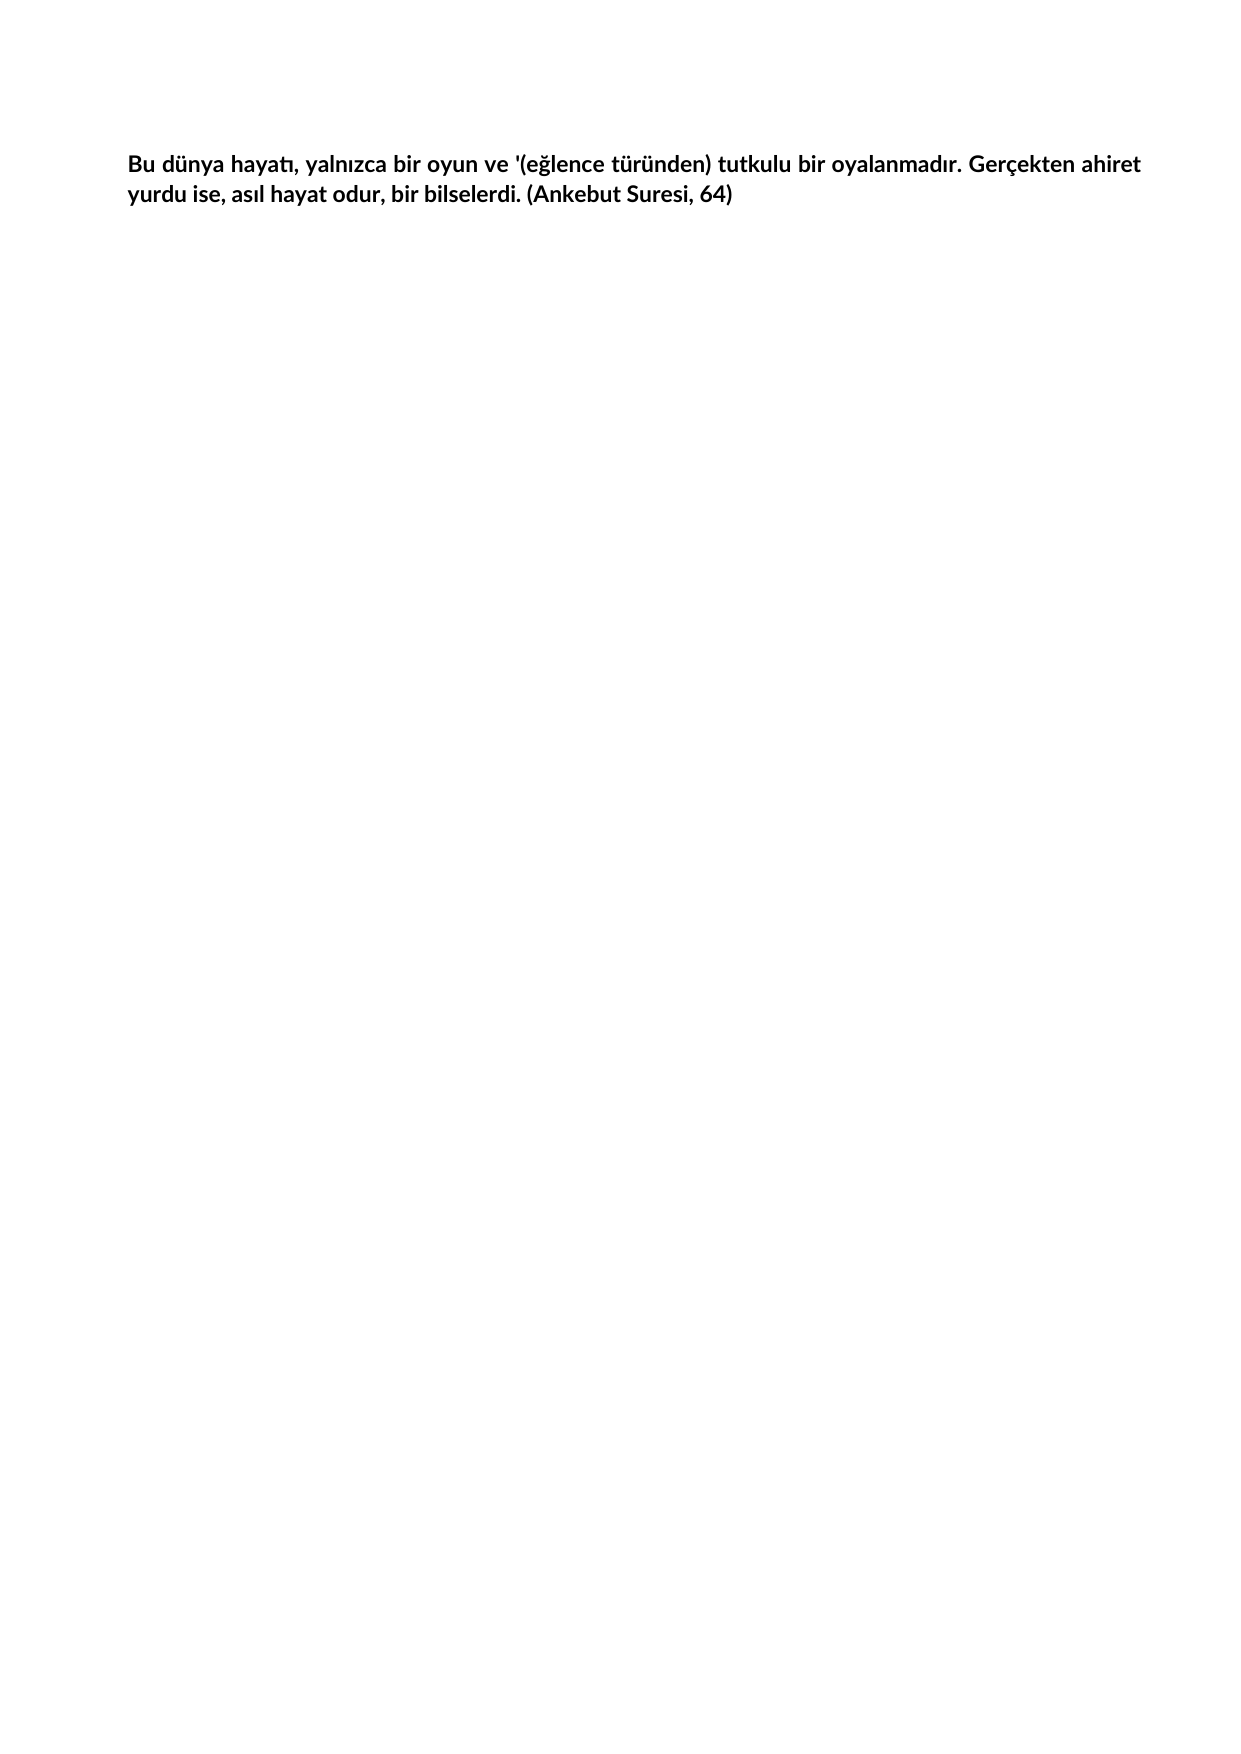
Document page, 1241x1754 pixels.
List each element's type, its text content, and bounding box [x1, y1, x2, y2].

text Bu dünya hayatı, yalnızca bir oyun ve '(eğlence türünden) tutkulu bir oyalanmadır. Gerçekten ahiret yurdu ise, asıl hayat odur, bir bilselerdi. (Ankebut Suresi, 64) [127, 150, 1143, 208]
